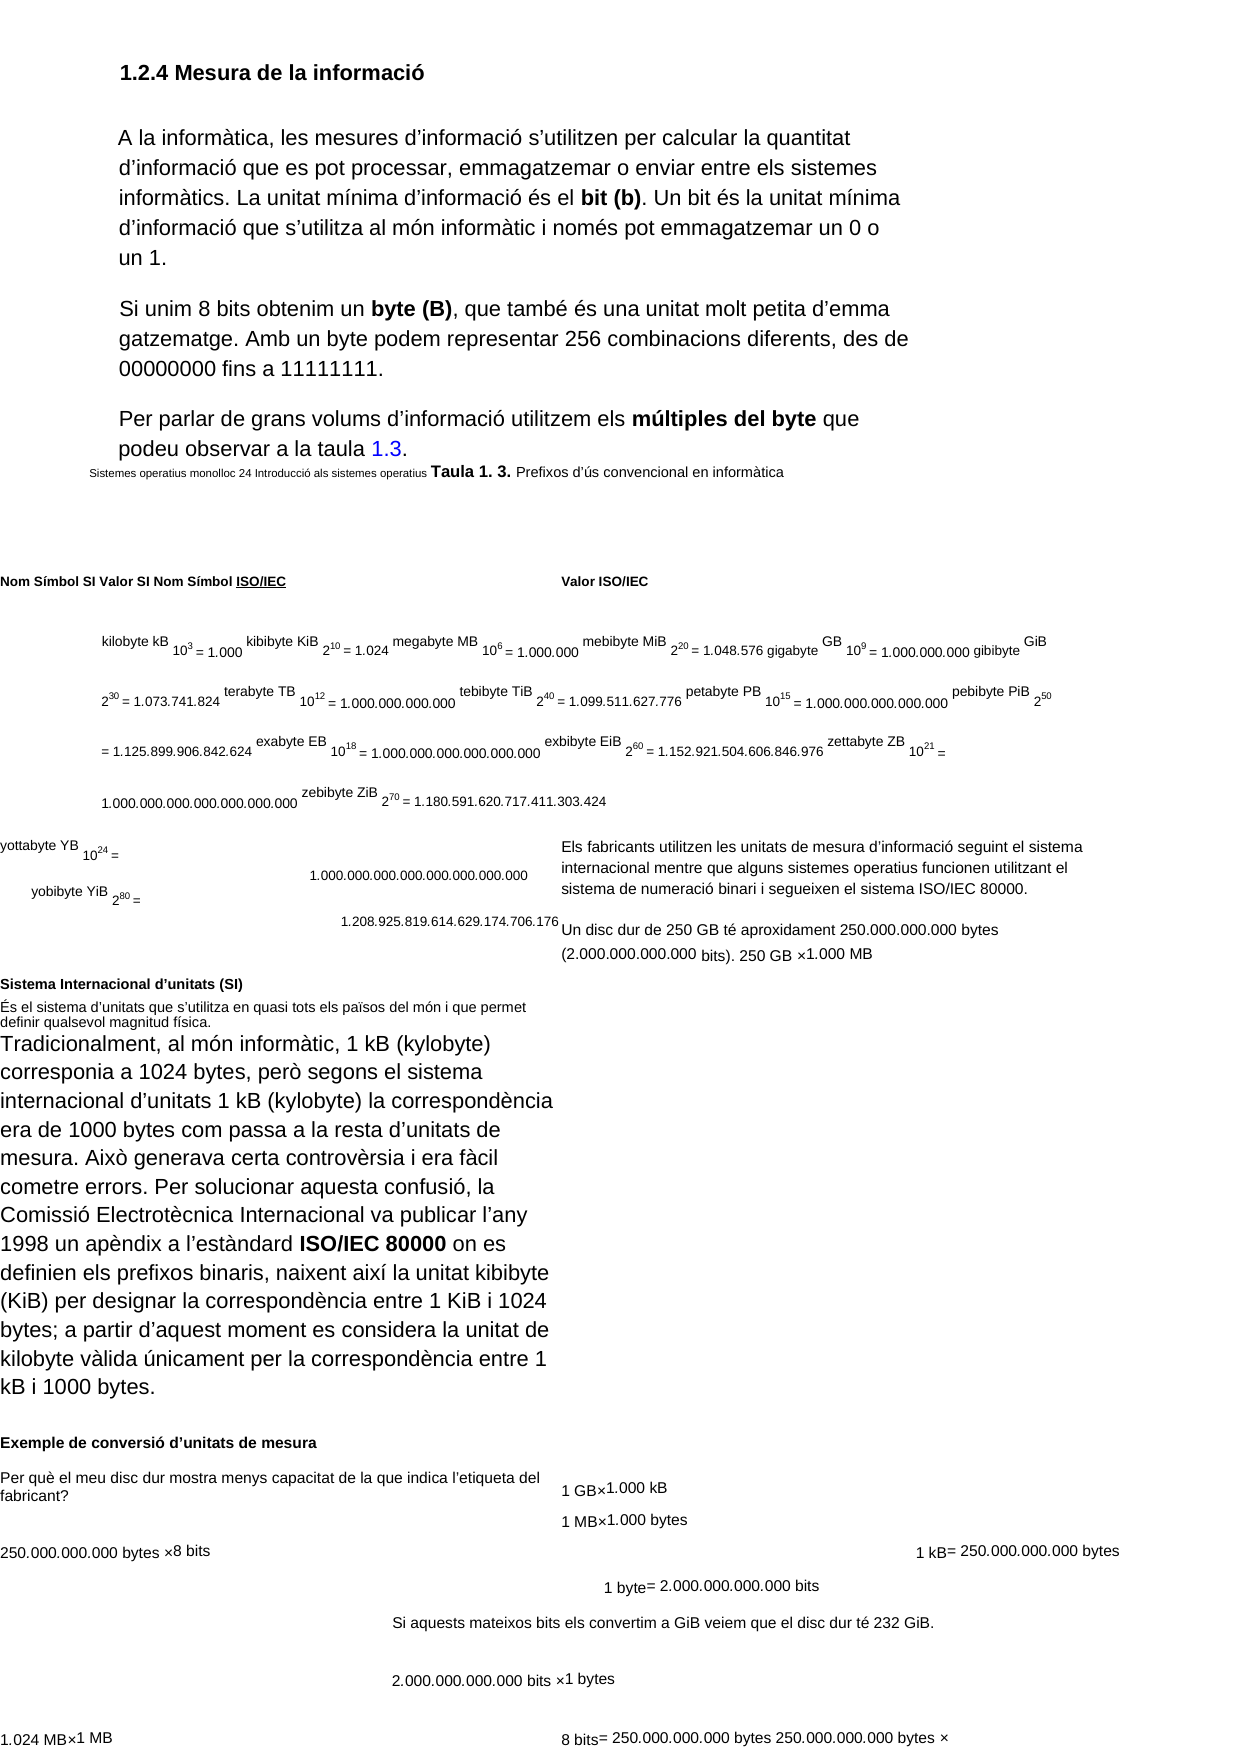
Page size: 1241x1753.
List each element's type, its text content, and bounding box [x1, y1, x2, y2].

text d’informació que es pot processar, emmagatzemar o enviar entre els sistemes [119, 155, 1122, 180]
text 250.000.000.000 bytes ×8 bits [0, 1531, 561, 1562]
text yobibyte YiB 280 = [31, 883, 561, 911]
text informàtics. La unitat mínima d’informació és el bit (b). Un bit és la unitat mínima [118, 185, 1122, 210]
text Per què el meu disc dur mostra menys capacitat de la que indica l’etiqueta del fabricant? [0, 1469, 561, 1505]
text Un disc dur de 250 GB té aproxidament 250.000.000.000 bytes (2.000.000.000.000 bits). 250 GB ×1.000 MB [561, 923, 1122, 965]
text yottabyte YB 1024 = [0, 837, 561, 865]
text Si aquests mateixos bits els convertim a GiB veiem que el disc dur té 232 GiB. 2.000.000.000.000 bits ×1 bytes [392, 1613, 968, 1690]
text 1 GB×1.000 kB [561, 1468, 1122, 1499]
text Sistemes operatius monolloc 24 Introducció als sistemes operatius Taula 1. 3. Prefixos d’ús convencional en informàtica [89, 461, 1093, 481]
text Si unim 8 bits obtenim un byte (B), que també és una unitat molt petita d’emma [119, 296, 1122, 321]
text podeu observar a la taula 1.3. [118, 436, 1122, 461]
text 1.000.000.000.000.000.000.000.000 [0, 868, 528, 883]
text Valor ISO/IEC [561, 573, 1122, 589]
subtitle 1.2.4 Mesura de la informació [119, 60, 1122, 85]
text Per parlar de grans volums d’informació utilitzem els múltiples del byte que [118, 406, 1122, 431]
text A la informàtica, les mesures d’informació s’utilitzen per calcular la quantitat [118, 125, 1122, 150]
text 1 byte= 2.000.000.000.000 bits [0, 1566, 819, 1597]
text Els fabricants utilitzen les unitats de mesura d’informació seguint el sistema internacional mentre que alguns sistemes operatius funcionen utilitzant el sistema de numeració binari i segueixen el sistema ISO/IEC 80000. [561, 837, 1122, 898]
text 1 kB= 250.000.000.000 bytes [561, 1531, 1119, 1562]
text Exemple de conversió d’unitats de mesura [0, 1434, 561, 1452]
text 1.024 MB×1 MB [0, 1718, 561, 1749]
text Sistema Internacional d’unitats (SI) [0, 977, 561, 992]
text Tradicionalment, al món informàtic, 1 kB (kylobyte) corresponia a 1024 bytes, però segons el sistema internacional d’unitats 1 kB (kylobyte) la correspondència era de 1000 bytes com passa a la resta d’unitats de mesura. Això generava certa controvèrsia i era fàcil cometre errors. Per solucionar aquesta confusió, la Comissió Electrotècnica Internacional va publicar l’any 1998 un apèndix a l’estàndard ISO/IEC 80000 on es definien els prefixos binaris, naixent així la unitat kibibyte (KiB) per designar la correspondència entre 1 KiB i 1024 bytes; a partir d’aquest moment es considera la unitat de kilobyte vàlida únicament per la correspondència entre 1 kB i 1000 bytes. [0, 1031, 561, 1399]
text gatzematge. Amb un byte podem representar 256 combinacions diferents, des de [119, 326, 1122, 351]
text 1.208.925.819.614.629.174.706.176 [0, 913, 559, 929]
text un 1. [118, 245, 1122, 270]
text És el sistema d’unitats que s’utilitza en quasi tots els països del món i que permet definir qualsevol magnitud física. [0, 1001, 561, 1031]
text kilobyte kB 103 = 1.000 kibibyte KiB 210 = 1.024 megabyte MB 106 = 1.000.000 mebibyte MiB 220 = 1.048.576 gigabyte GB 109 = 1.000.000.000 gibibyte GiB 230 = 1.073.741.824 terabyte TB 1012 = 1.000.000.000.000 tebibyte TiB 240 = 1.099.511.627.776 petabyte PB 1015 = 1.000.000.000.000.000 pebibyte PiB 250 = 1.125.899.906.842.624 exabyte EB 1018 = 1.000.000.000.000.000.000 exbibyte EiB 260 = 1.152.921.504.606.846.976 zettabyte ZB 1021 = 1.000.000.000.000.000.000.000 zebibyte ZiB 270 = 1.180.591.620.717.411.303.424 [101, 633, 1057, 811]
text 00000000 fins a 11111111. [119, 356, 1122, 381]
text Nom Símbol SI Valor SI Nom Símbol ISO/IEC [0, 573, 561, 589]
text 1 MB×1.000 bytes [561, 1499, 1122, 1531]
text 8 bits= 250.000.000.000 bytes 250.000.000.000 bytes × [561, 1718, 1122, 1749]
text d’informació que s’utilitza al món informàtic i només pot emmagatzemar un 0 o [119, 215, 1122, 240]
